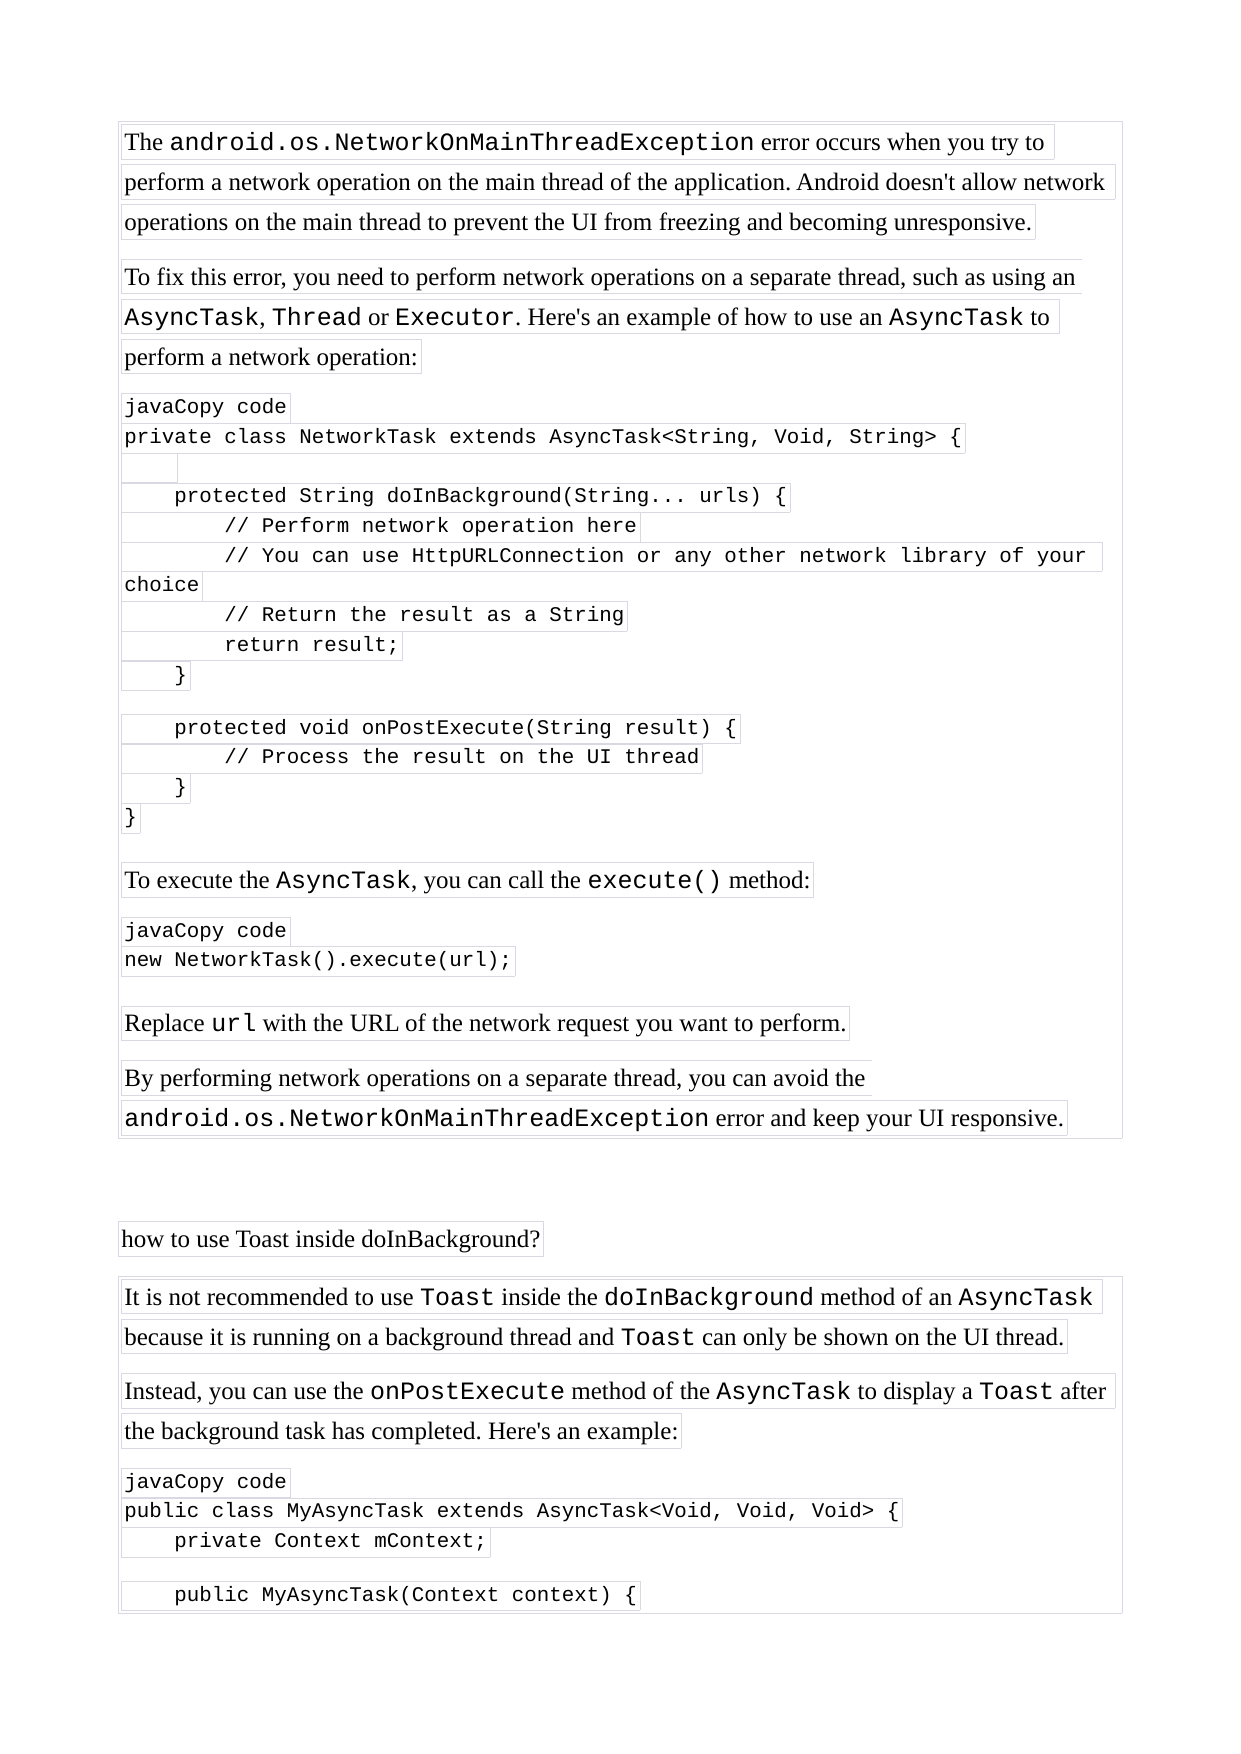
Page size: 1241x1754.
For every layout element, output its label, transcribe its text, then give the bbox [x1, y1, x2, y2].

text new NetworkTask().execute(url); [291, 943, 1122, 976]
text javaCopy code [119, 390, 1122, 420]
text // Return the result as a String [122, 602, 627, 628]
text } [122, 800, 1122, 833]
text // You can use HttpURLConnection or any other network library of your choice [203, 539, 1122, 598]
text // You can use HttpURLConnection or any other network library of your choice [122, 543, 1102, 571]
text private class NetworkTask extends AsyncTask<String, Void, String> { [122, 424, 965, 453]
text It is not recommended to use Toast inside the doInBackground method of an AsyncTask because it is running on a background thread and Toast can only be shown on the UI thread. [119, 1277, 1122, 1353]
text private class NetworkTask extends AsyncTask<String, Void, String> { [291, 420, 1122, 453]
text // Perform network operation here [122, 509, 1122, 539]
text public class MyAsyncTask extends AsyncTask<Void, Void, Void> { [291, 1494, 1122, 1524]
text [403, 628, 1122, 657]
text [191, 770, 1122, 800]
text // You can use HttpURLConnection or any other network library of your choice [122, 572, 202, 598]
text // Process the result on the UI thread [122, 745, 702, 770]
text By performing network operations on a separate thread, you can avoid the android.os.NetworkOnMainThreadException error and keep your UI responsive. [119, 1057, 1122, 1138]
text [544, 1221, 1122, 1256]
text } [122, 662, 190, 690]
text To fix this error, you need to perform network operations on a separate thread, such as using an AsyncTask, Thread or Executor. Here's an example of how to use an AsyncTask to perform a network operation: [119, 256, 1122, 373]
text how to use Toast inside doInBackground? [119, 1222, 543, 1256]
text [191, 657, 1122, 690]
text protected void onPostExecute(String result) { [119, 711, 1122, 741]
text javaCopy code [119, 914, 1122, 943]
text [703, 741, 1122, 770]
text javaCopy code [119, 1465, 1122, 1494]
text private Context mContext; [122, 1528, 490, 1557]
text To execute the AsyncTask, you can call the execute() method: [119, 859, 1122, 897]
text // Return the result as a String [203, 598, 1122, 628]
text [491, 1524, 1122, 1557]
text new NetworkTask().execute(url); [122, 947, 515, 976]
text Replace url with the URL of the network request you want to perform. [119, 1002, 1122, 1040]
text return result; [122, 632, 402, 657]
text The android.os.NetworkOnMainThreadException error occurs when you try to perform a network operation on the main thread of the application. Android doesn't allow network operations on the main thread to prevent the UI from freezing and becoming unresponsive. [119, 122, 1122, 239]
text protected String doInBackground(String... urls) { [178, 479, 1122, 509]
text public class MyAsyncTask extends AsyncTask<Void, Void, Void> { [122, 1499, 902, 1524]
text public MyAsyncTask(Context context) { [119, 1577, 1122, 1613]
text Instead, you can use the onPostExecute method of the AsyncTask to display a Toast after the background task has completed. Here's an example: [119, 1370, 1122, 1448]
text protected String doInBackground(String... urls) { [122, 484, 790, 509]
text } [122, 774, 190, 800]
